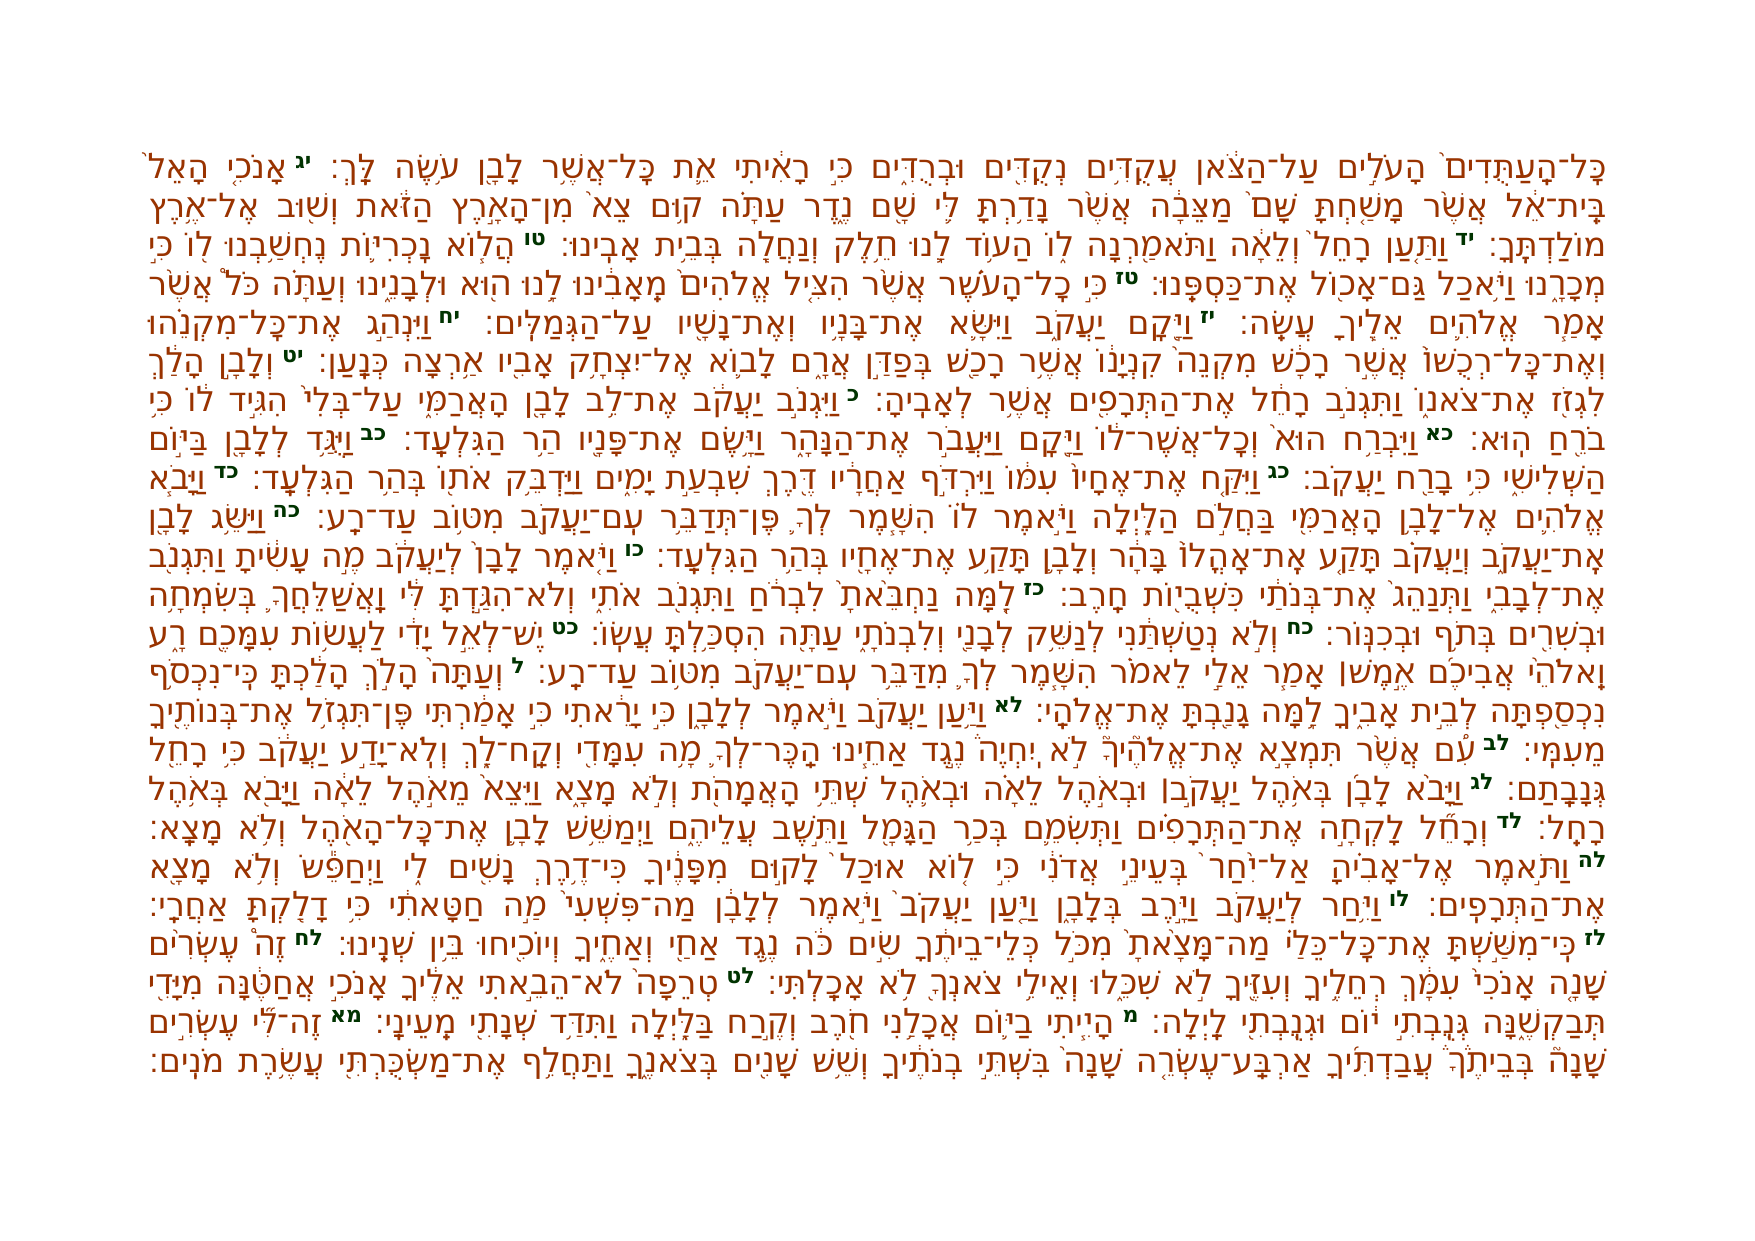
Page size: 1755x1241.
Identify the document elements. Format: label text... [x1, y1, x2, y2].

text כׇּל־הָֽעַתֻּדִים֙ הָעֹלִ֣ים עַל־הַצֹּ֔אן עֲקֻדִּ֥ים נְקֻדִּ֖ים וּבְרֻדִּ֑ים כִּ֣י רָאִ֔יתִי אֵ֛ת כׇּל־אֲשֶׁ֥ר לָבָ֖ן עֹ֥שֶׂה לָּֽךְ׃ יג אָנֹכִ֤י הָאֵל֙ בֵּֽית־אֵ֔ל אֲשֶׁ֨ר מָשַׁ֤חְתָּ שָּׁם֙ מַצֵּבָ֔ה אֲשֶׁ֨ר נָדַ֥רְתָּ לִּ֛י שָׁ֖ם נֶ֑דֶר עַתָּ֗ה ק֥וּם צֵא֙ מִן־הָאָ֣רֶץ הַזֹּ֔את וְשׁ֖וּב אֶל־אֶ֥רֶץ מוֹלַדְתֶּֽךָ׃ יד וַתַּ֤עַן רָחֵל֙ וְלֵאָ֔ה וַתֹּאמַ֖רְנָה ל֑וֹ הַע֥וֹד לָ֛נוּ חֵ֥לֶק וְנַחֲלָ֖ה בְּבֵ֥ית אָבִֽינוּ׃ טו הֲל֧וֹא נׇכְרִיּ֛וֹת נֶחְשַׁ֥בְנוּ ל֖וֹ כִּ֣י מְכָרָ֑נוּ וַיֹּ֥אכַל גַּם־אָכ֖וֹל אֶת־כַּסְפֵּֽנוּ׃ טז כִּ֣י כׇל־הָעֹ֗שֶׁר אֲשֶׁ֨ר הִצִּ֤יל אֱלֹהִים֙ מֵֽאָבִ֔ינוּ לָ֥נוּ ה֖וּא וּלְבָנֵ֑ינוּ וְעַתָּ֗ה כֹּל֩ אֲשֶׁ֨ר אָמַ֧ר אֱלֹהִ֛ים אֵלֶ֖יךָ עֲשֵֽׂה׃ יז וַיָּ֖קׇם יַעֲקֹ֑ב וַיִּשָּׂ֛א אֶת־בָּנָ֥יו וְאֶת־נָשָׁ֖יו עַל־הַגְּמַלִּֽים׃ יח וַיִּנְהַ֣ג אֶת־כׇּל־מִקְנֵ֗הוּ וְאֶת־כׇּל־רְכֻשׁוֹ֙ אֲשֶׁ֣ר רָכָ֔שׁ מִקְנֵה֙ קִנְיָנ֔וֹ אֲשֶׁ֥ר רָכַ֖שׁ בְּפַדַּ֣ן אֲרָ֑ם לָב֛וֹא אֶל־יִצְחָ֥ק אָבִ֖יו אַ֥רְצָה כְּנָֽעַן׃ יט וְלָבָ֣ן הָלַ֔ךְ לִגְזֹ֖ז אֶת־צֹאנ֑וֹ וַתִּגְנֹ֣ב רָחֵ֔ל אֶת־הַתְּרָפִ֖ים אֲשֶׁ֥ר לְאָבִֽיהָ׃ כ וַיִּגְנֹ֣ב יַעֲקֹ֔ב אֶת־לֵ֥ב לָבָ֖ן הָאֲרַמִּ֑י עַל־בְּלִי֙ הִגִּ֣יד ל֔וֹ כִּ֥י בֹרֵ֖חַ הֽוּא׃ כא וַיִּבְרַ֥ח הוּא֙ וְכׇל־אֲשֶׁר־ל֔וֹ וַיָּ֖קׇם וַיַּעֲבֹ֣ר אֶת־הַנָּהָ֑ר וַיָּ֥שֶׂם אֶת־פָּנָ֖יו הַ֥ר הַגִּלְעָֽד׃ כב וַיֻּגַּ֥ד לְלָבָ֖ן בַּיּ֣וֹם הַשְּׁלִישִׁ֑י כִּ֥י בָרַ֖ח יַעֲקֹֽב׃ כג וַיִּקַּ֤ח אֶת־אֶחָיו֙ עִמּ֔וֹ וַיִּרְדֹּ֣ף אַחֲרָ֔יו דֶּ֖רֶךְ שִׁבְעַ֣ת יָמִ֑ים וַיַּדְבֵּ֥ק אֹת֖וֹ בְּהַ֥ר הַגִּלְעָֽד׃ כד וַיָּבֹ֧א אֱלֹהִ֛ים אֶל־לָבָ֥ן הָאֲרַמִּ֖י בַּחֲלֹ֣ם הַלָּ֑יְלָה וַיֹּ֣אמֶר ל֗וֹ הִשָּׁ֧מֶר לְךָ֛ פֶּן־תְּדַבֵּ֥ר עִֽם־יַעֲקֹ֖ב מִטּ֥וֹב עַד־רָֽע׃ כה וַיַּשֵּׂ֥ג לָבָ֖ן אֶֽת־יַעֲקֹ֑ב וְיַעֲקֹ֗ב תָּקַ֤ע אֶֽת־אׇהֳלוֹ֙ בָּהָ֔ר וְלָבָ֛ן תָּקַ֥ע אֶת־אֶחָ֖יו בְּהַ֥ר הַגִּלְעָֽד׃ כו וַיֹּ֤אמֶר לָבָן֙ לְיַעֲקֹ֔ב מֶ֣ה עָשִׂ֔יתָ וַתִּגְנֹ֖ב אֶת־לְבָבִ֑י וַתְּנַהֵג֙ אֶת־בְּנֹתַ֔י כִּשְׁבֻי֖וֹת חָֽרֶב׃ כז לָ֤מָּה נַחְבֵּ֙אתָ֙ לִבְרֹ֔חַ וַתִּגְנֹ֖ב אֹתִ֑י וְלֹא־הִגַּ֣דְתָּ לִּ֔י וָֽאֲשַׁלֵּחֲךָ֛ בְּשִׂמְחָ֥ה וּבְשִׁרִ֖ים בְּתֹ֥ף וּבְכִנּֽוֹר׃ כח וְלֹ֣א נְטַשְׁתַּ֔נִי לְנַשֵּׁ֥ק לְבָנַ֖י וְלִבְנֹתָ֑י עַתָּ֖ה הִסְכַּ֥לְתָּֽ עֲשֽׂוֹ׃ כט יֶשׁ־לְאֵ֣ל יָדִ֔י לַעֲשׂ֥וֹת עִמָּכֶ֖ם רָ֑ע וֵֽאלֹהֵ֨י אֲבִיכֶ֜ם אֶ֣מֶשׁ׀ אָמַ֧ר אֵלַ֣י לֵאמֹ֗ר הִשָּׁ֧מֶר לְךָ֛ מִדַּבֵּ֥ר עִֽם־יַעֲקֹ֖ב מִטּ֥וֹב עַד־רָֽע׃ ל וְעַתָּה֙ הָלֹ֣ךְ הָלַ֔כְתָּ כִּֽי־נִכְסֹ֥ף נִכְסַ֖פְתָּה לְבֵ֣ית אָבִ֑יךָ לָ֥מָּה גָנַ֖בְתָּ אֶת־אֱלֹהָֽי׃ לא וַיַּ֥עַן יַעֲקֹ֖ב וַיֹּ֣אמֶר לְלָבָ֑ן כִּ֣י יָרֵ֔אתִי כִּ֣י אָמַ֔רְתִּי פֶּן־תִּגְזֹ֥ל אֶת־בְּנוֹתֶ֖יךָ מֵעִמִּֽי׃ לב עִ֠ם אֲשֶׁ֨ר תִּמְצָ֣א אֶת־אֱלֹהֶ֘יךָ֮ לֹ֣א יִֽחְיֶה֒ נֶ֣גֶד אַחֵ֧ינוּ הַֽכֶּר־לְךָ֛ מָ֥ה עִמָּדִ֖י וְקַֽח־לָ֑ךְ וְלֹֽא־יָדַ֣ע יַעֲקֹ֔ב כִּ֥י רָחֵ֖ל גְּנָבָֽתַם׃ לג וַיָּבֹ֨א לָבָ֜ן בְּאֹ֥הֶל יַעֲקֹ֣ב׀ וּבְאֹ֣הֶל לֵאָ֗ה וּבְאֹ֛הֶל שְׁתֵּ֥י הָאֲמָהֹ֖ת וְלֹ֣א מָצָ֑א וַיֵּצֵא֙ מֵאֹ֣הֶל לֵאָ֔ה וַיָּבֹ֖א בְּאֹ֥הֶל רָחֵֽל׃ לד וְרָחֵ֞ל לָקְחָ֣ה אֶת־הַתְּרָפִ֗ים וַתְּשִׂמֵ֛ם בְּכַ֥ר הַגָּמָ֖ל וַתֵּ֣שֶׁב עֲלֵיהֶ֑ם וַיְמַשֵּׁ֥שׁ לָבָ֛ן אֶת־כׇּל־הָאֹ֖הֶל וְלֹ֥א מָצָֽא׃ לה וַתֹּ֣אמֶר אֶל־אָבִ֗יהָ אַל־יִ֙חַר֙ בְּעֵינֵ֣י אֲדֹנִ֔י כִּ֣י ל֤וֹא אוּכַל֙ לָק֣וּם מִפָּנֶ֔יךָ כִּי־דֶ֥רֶךְ נָשִׁ֖ים לִ֑י וַיְחַפֵּ֕שׂ וְלֹ֥א מָצָ֖א אֶת־הַתְּרָפִֽים׃ לו וַיִּ֥חַר לְיַעֲקֹ֖ב וַיָּ֣רֶב בְּלָבָ֑ן וַיַּ֤עַן יַעֲקֹב֙ וַיֹּ֣אמֶר לְלָבָ֔ן מַה־פִּשְׁעִי֙ מַ֣ה חַטָּאתִ֔י כִּ֥י דָלַ֖קְתָּ אַחֲרָֽי׃ לז כִּֽי־מִשַּׁ֣שְׁתָּ אֶת־כׇּל־כֵּלַ֗י מַה־מָּצָ֙אתָ֙ מִכֹּ֣ל כְּלֵי־בֵיתֶ֔ךָ שִׂ֣ים כֹּ֔ה נֶ֥גֶד אַחַ֖י וְאַחֶ֑יךָ וְיוֹכִ֖יחוּ בֵּ֥ין שְׁנֵֽינוּ׃ לח זֶה֩ עֶשְׂרִ֨ים שָׁנָ֤ה אָנֹכִי֙ עִמָּ֔ךְ רְחֵלֶ֥יךָ וְעִזֶּ֖יךָ לֹ֣א שִׁכֵּ֑לוּ וְאֵילֵ֥י צֹאנְךָ֖ לֹ֥א אָכָֽלְתִּי׃ לט טְרֵפָה֙ לֹא־הֵבֵ֣אתִי אֵלֶ֔יךָ אָנֹכִ֣י אֲחַטֶּ֔נָּה מִיָּדִ֖י תְּבַקְשֶׁ֑נָּה גְּנֻֽבְתִ֣י י֔וֹם וּגְנֻֽבְתִ֖י לָֽיְלָה׃ מ הָיִ֧יתִי בַיּ֛וֹם אֲכָלַ֥נִי חֹ֖רֶב וְקֶ֣רַח בַּלָּ֑יְלָה וַתִּדַּ֥ד שְׁנָתִ֖י מֵֽעֵינָֽי׃ מא זֶה־לִּ֞י עֶשְׂרִ֣ים שָׁנָה֮ בְּבֵיתֶ֒ךָ֒ עֲבַדְתִּ֜יךָ אַרְבַּֽע־עֶשְׂרֵ֤ה שָׁנָה֙ בִּשְׁתֵּ֣י בְנֹתֶ֔יךָ וְשֵׁ֥שׁ שָׁנִ֖ים בְּצֹאנֶ֑ךָ וַתַּחֲלֵ֥ף אֶת־מַשְׂכֻּרְתִּ֖י עֲשֶׂ֥רֶת מֹנִֽים׃ [148, 148, 1606, 1080]
